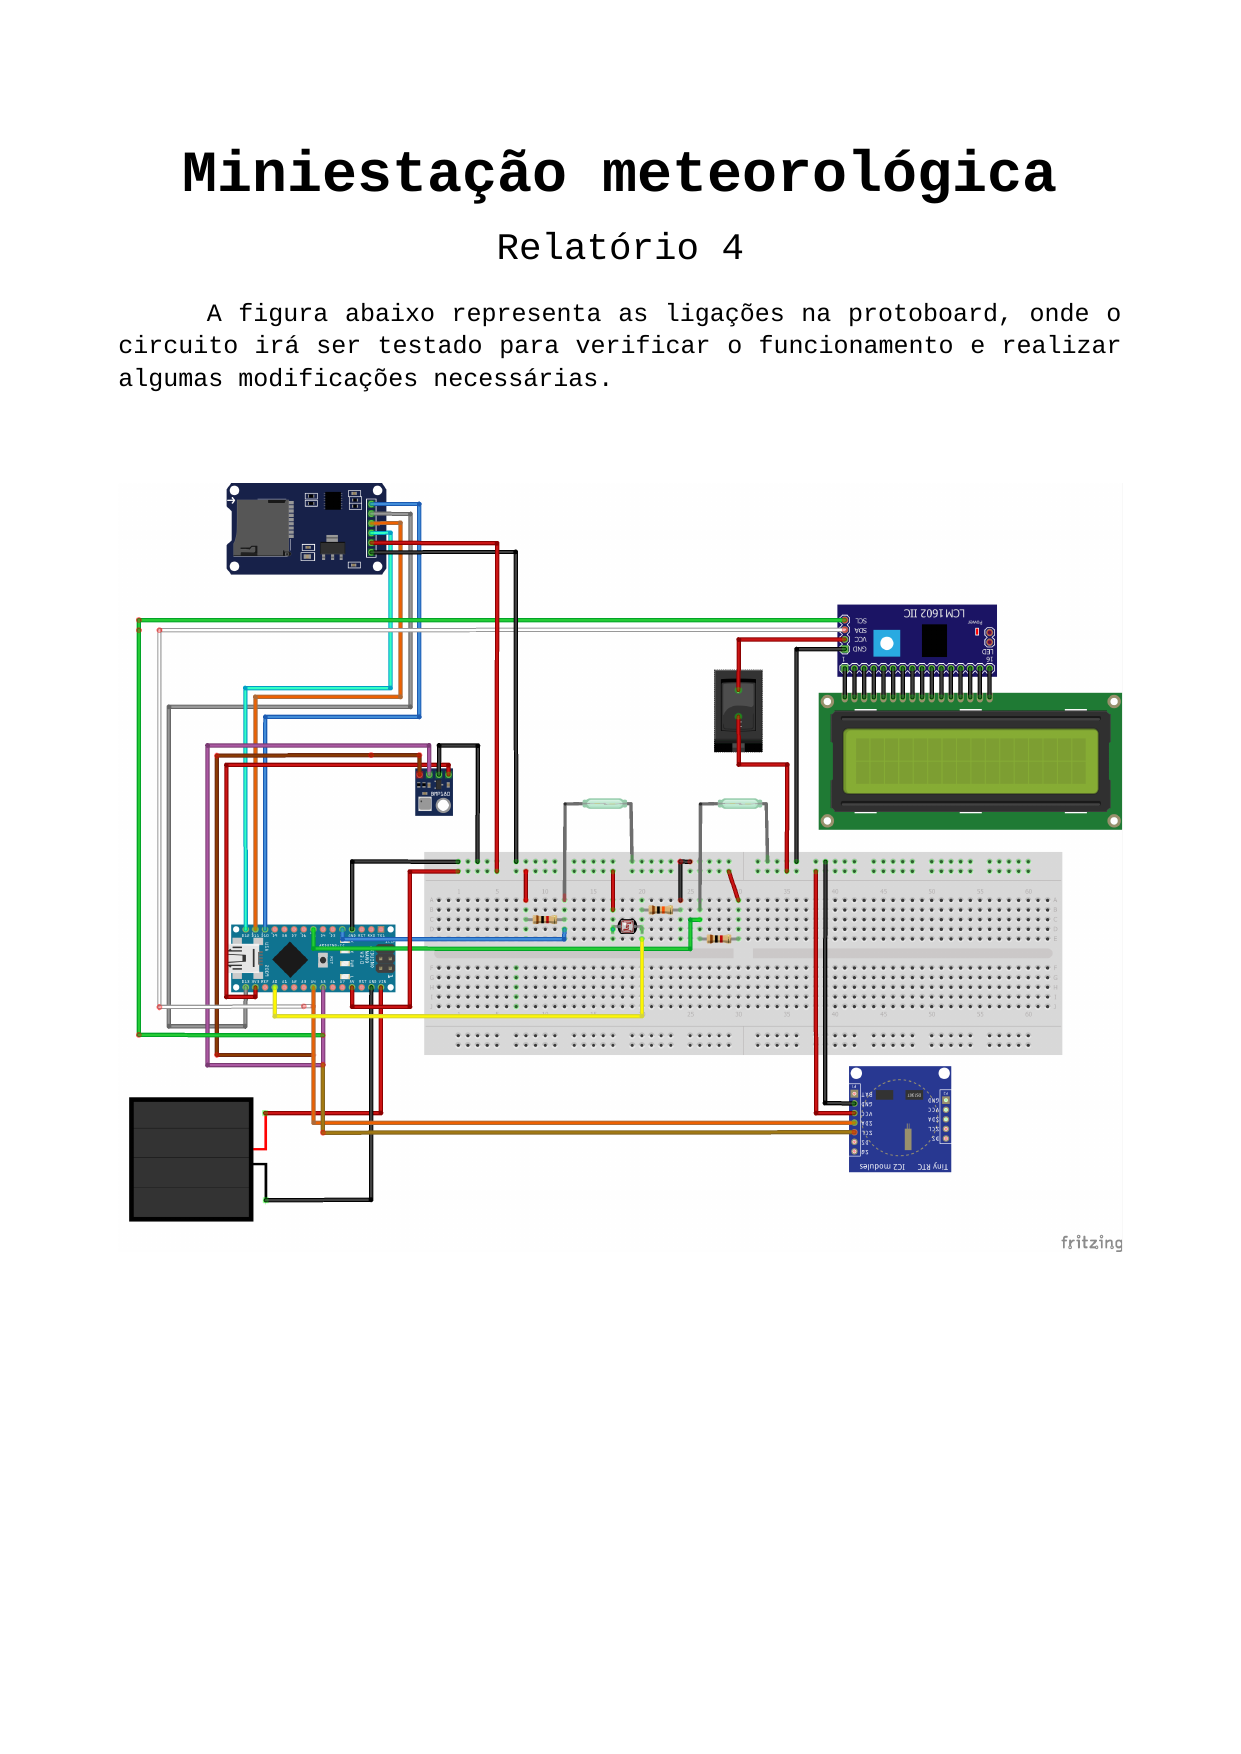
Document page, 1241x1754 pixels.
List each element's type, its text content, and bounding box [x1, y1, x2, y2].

subtitle Relatório 4 [118, 228, 1122, 270]
picture [118, 483, 1123, 1252]
title Miniestação meteorológica [118, 143, 1122, 209]
text A figura abaixo representa as ligações na protoboard, onde o circuito irá ser testado para verificar o funcionamento e realizar algumas modificações necessárias. [118, 301, 1122, 394]
